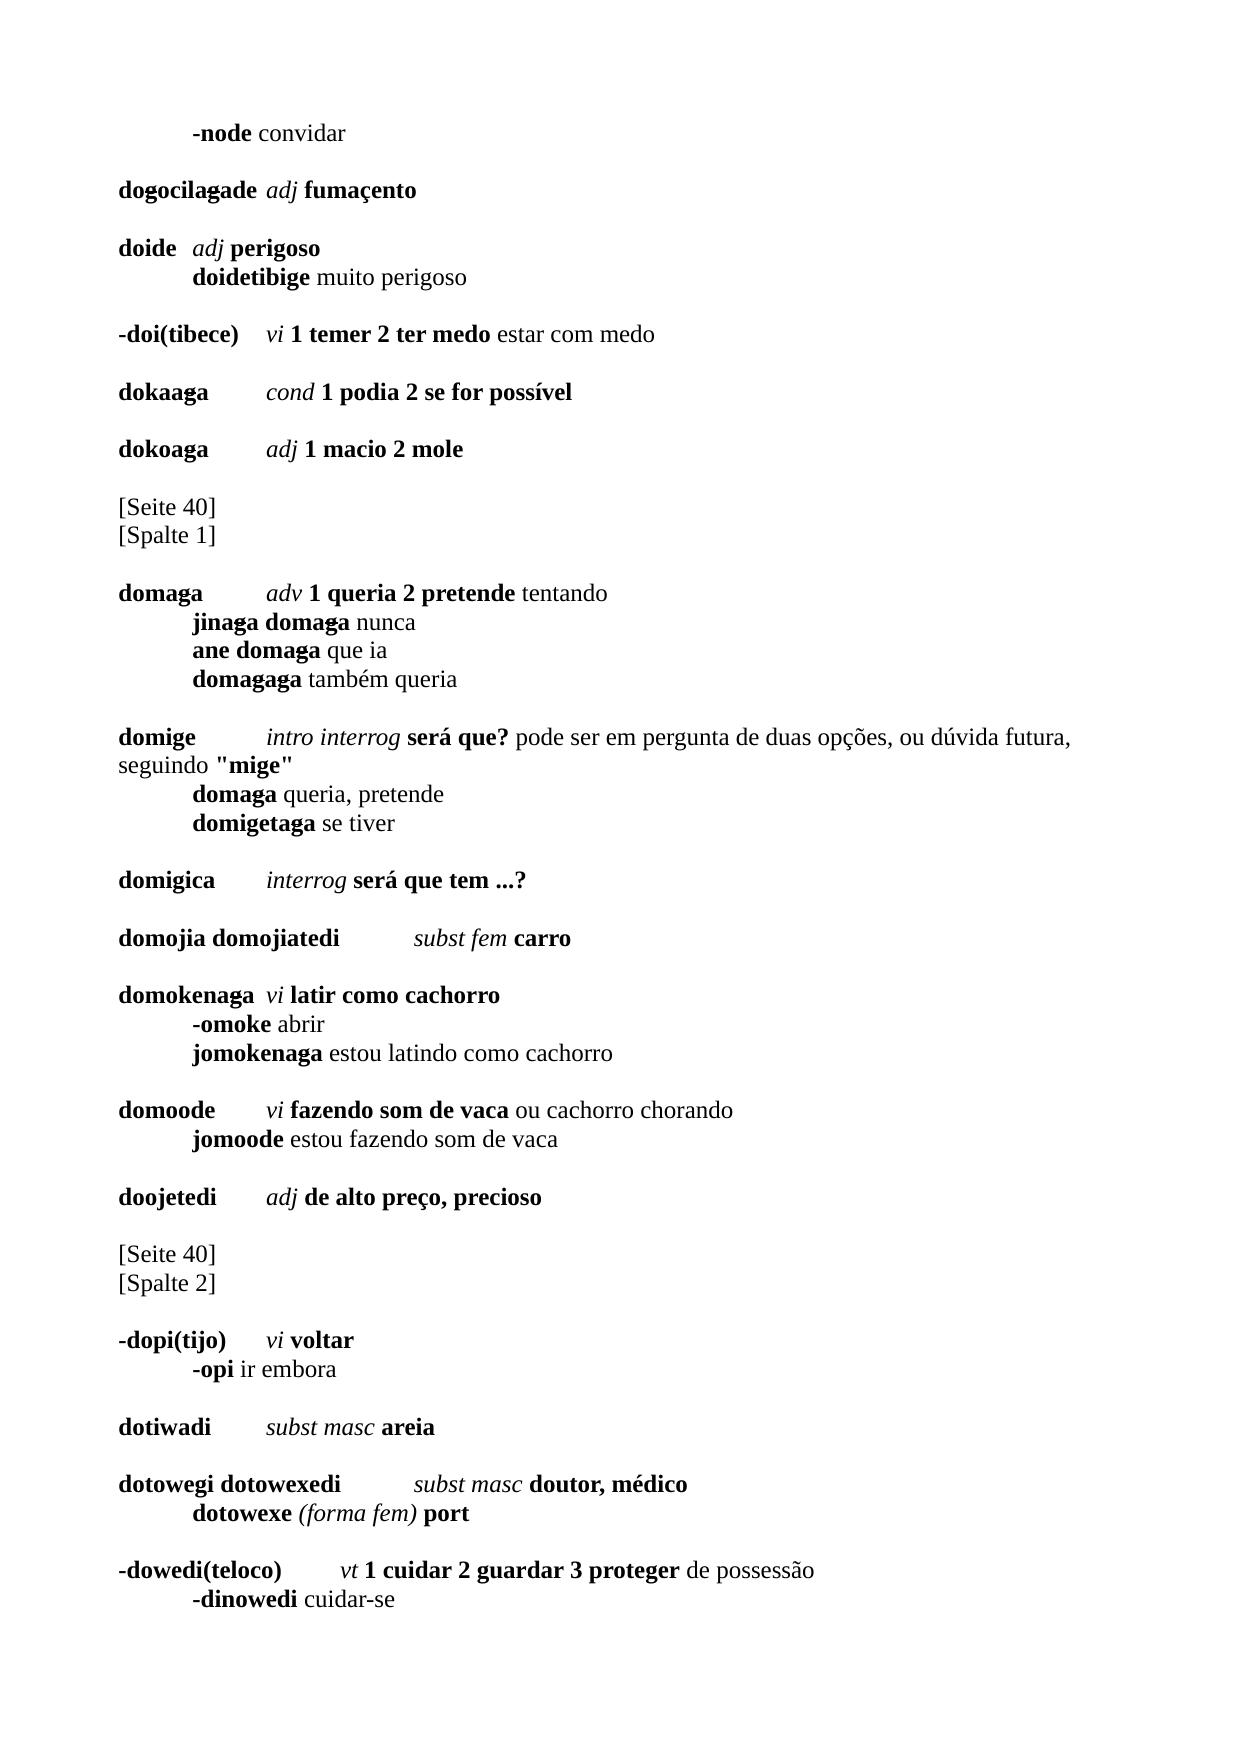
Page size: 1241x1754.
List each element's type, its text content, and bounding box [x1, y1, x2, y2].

text dotowegi dotowexedi subst masc doutor, médico [118, 1469, 1122, 1498]
text dokaaga cond 1 podia 2 se for possível [118, 377, 1122, 406]
text -omoke abrir [118, 1009, 1122, 1038]
text domigetaga se tiver [118, 808, 1122, 837]
text domagaga também queria [118, 664, 1122, 693]
text [Seite 40] [118, 492, 1122, 521]
text jinaga domaga nunca [118, 607, 1122, 636]
text dogocilagade adj fumaçento [118, 176, 1122, 204]
text -doi(tibece) vi 1 temer 2 ter medo estar com medo [118, 319, 1122, 348]
text -dowedi(teloco) vt 1 cuidar 2 guardar 3 proteger de possessão [118, 1556, 1122, 1584]
text [Seite 40] [118, 1239, 1122, 1268]
text -opi ir embora [118, 1354, 1122, 1383]
text doide adj perigoso [118, 233, 1122, 262]
text domoode vi fazendo som de vaca ou cachorro chorando [118, 1096, 1122, 1124]
text -dopi(tijo) vi voltar [118, 1326, 1122, 1354]
text domaga queria, pretende [118, 779, 1122, 808]
text jomokenaga estou latindo como cachorro [118, 1038, 1122, 1067]
text ane domaga que ia [118, 636, 1122, 664]
text domige intro interrog será que? pode ser em pergunta de duas opções, ou dúvida futura, seguindo "mige" [118, 722, 1122, 779]
text -node convidar [118, 118, 1122, 147]
text -dinowedi cuidar-se [118, 1584, 1122, 1613]
text domokenaga vi latir como cachorro [118, 981, 1122, 1009]
text domaga adv 1 queria 2 pretende tentando [118, 578, 1122, 607]
text domigica interrog será que tem ...? [118, 866, 1122, 894]
text [Spalte 1] [118, 521, 1122, 549]
text dotiwadi subst masc areia [118, 1412, 1122, 1441]
text dotowexe (forma fem) port [118, 1498, 1122, 1527]
text dokoaga adj 1 macio 2 mole [118, 434, 1122, 463]
text [Spalte 2] [118, 1268, 1122, 1297]
text doojetedi adj de alto preço, precioso [118, 1182, 1122, 1211]
text jomoode estou fazendo som de vaca [118, 1124, 1122, 1153]
text domojia domojiatedi subst fem carro [118, 923, 1122, 952]
text doidetibige muito perigoso [118, 262, 1122, 291]
